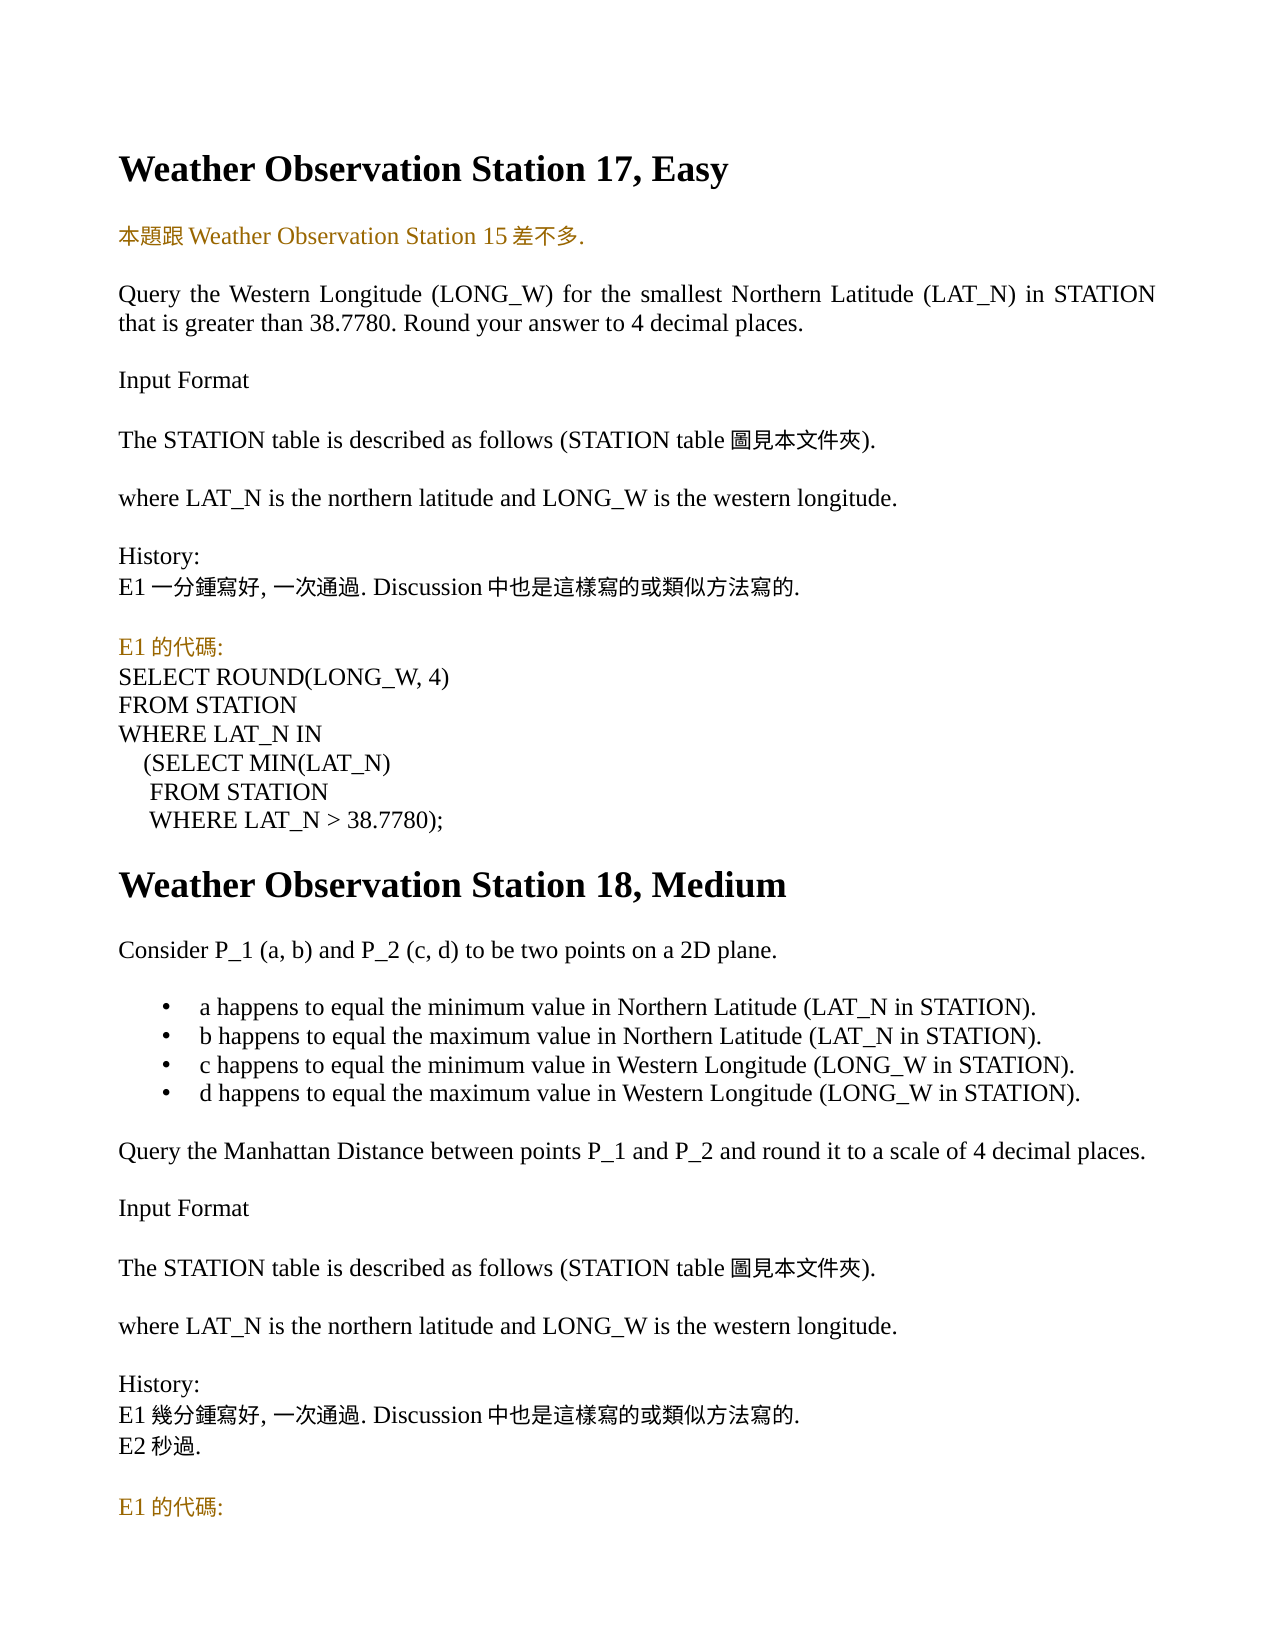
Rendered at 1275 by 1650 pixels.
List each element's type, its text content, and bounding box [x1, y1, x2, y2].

text FROM STATION [118, 690, 1157, 719]
text Input Format [118, 1193, 1157, 1222]
text E1幾分鍾寫好, 一次通過. Discussion中也是這樣寫的或類似方法寫的. [118, 1398, 1157, 1429]
list b happens to equal the maximum value in Northern Latitude (LAT_N in STATION). [162, 1021, 1157, 1050]
text The STATION table is described as follows (STATION table圖見本文件夾). [118, 1251, 1157, 1283]
text Query the Manhattan Distance between points P_1 and P_2 and round it to a scale of 4 decimal places. [118, 1136, 1157, 1165]
text History: [118, 1369, 1157, 1398]
list a happens to equal the minimum value in Northern Latitude (LAT_N in STATION). [162, 992, 1157, 1021]
text Input Format [118, 365, 1157, 394]
text Weather Observation Station 18, Medium [118, 863, 1157, 906]
text FROM STATION [118, 777, 1157, 805]
text Query the Western Longitude (LONG_W) for the smallest Northern Latitude (LAT_N) in STATION that is greater than 38.7780. Round your answer to 4 decimal places. [118, 279, 1157, 337]
text Weather Observation Station 17, Easy [118, 147, 1157, 190]
text WHERE LAT_N IN [118, 719, 1157, 748]
text 本題跟Weather Observation Station 15差不多. [118, 219, 1157, 250]
text E1的代碼: [118, 1490, 1157, 1521]
text E1的代碼: [118, 630, 1157, 662]
text where LAT_N is the northern latitude and LONG_W is the western longitude. [118, 483, 1157, 512]
list d happens to equal the maximum value in Western Longitude (LONG_W in STATION). [162, 1078, 1157, 1107]
list c happens to equal the minimum value in Western Longitude (LONG_W in STATION). [162, 1050, 1157, 1078]
text WHERE LAT_N > 38.7780); [118, 805, 1157, 834]
text SELECT ROUND(LONG_W, 4) [118, 662, 1157, 690]
text E2秒過. [118, 1429, 1157, 1461]
text Consider P_1 (a, b) and P_2 (c, d) to be two points on a 2D plane. [118, 935, 1157, 963]
text where LAT_N is the northern latitude and LONG_W is the western longitude. [118, 1311, 1157, 1340]
text History: [118, 541, 1157, 569]
text The STATION table is described as follows (STATION table圖見本文件夾). [118, 423, 1157, 454]
text E1一分鍾寫好, 一次通過. Discussion中也是這樣寫的或類似方法寫的. [118, 569, 1157, 601]
text (SELECT MIN(LAT_N) [118, 748, 1157, 777]
